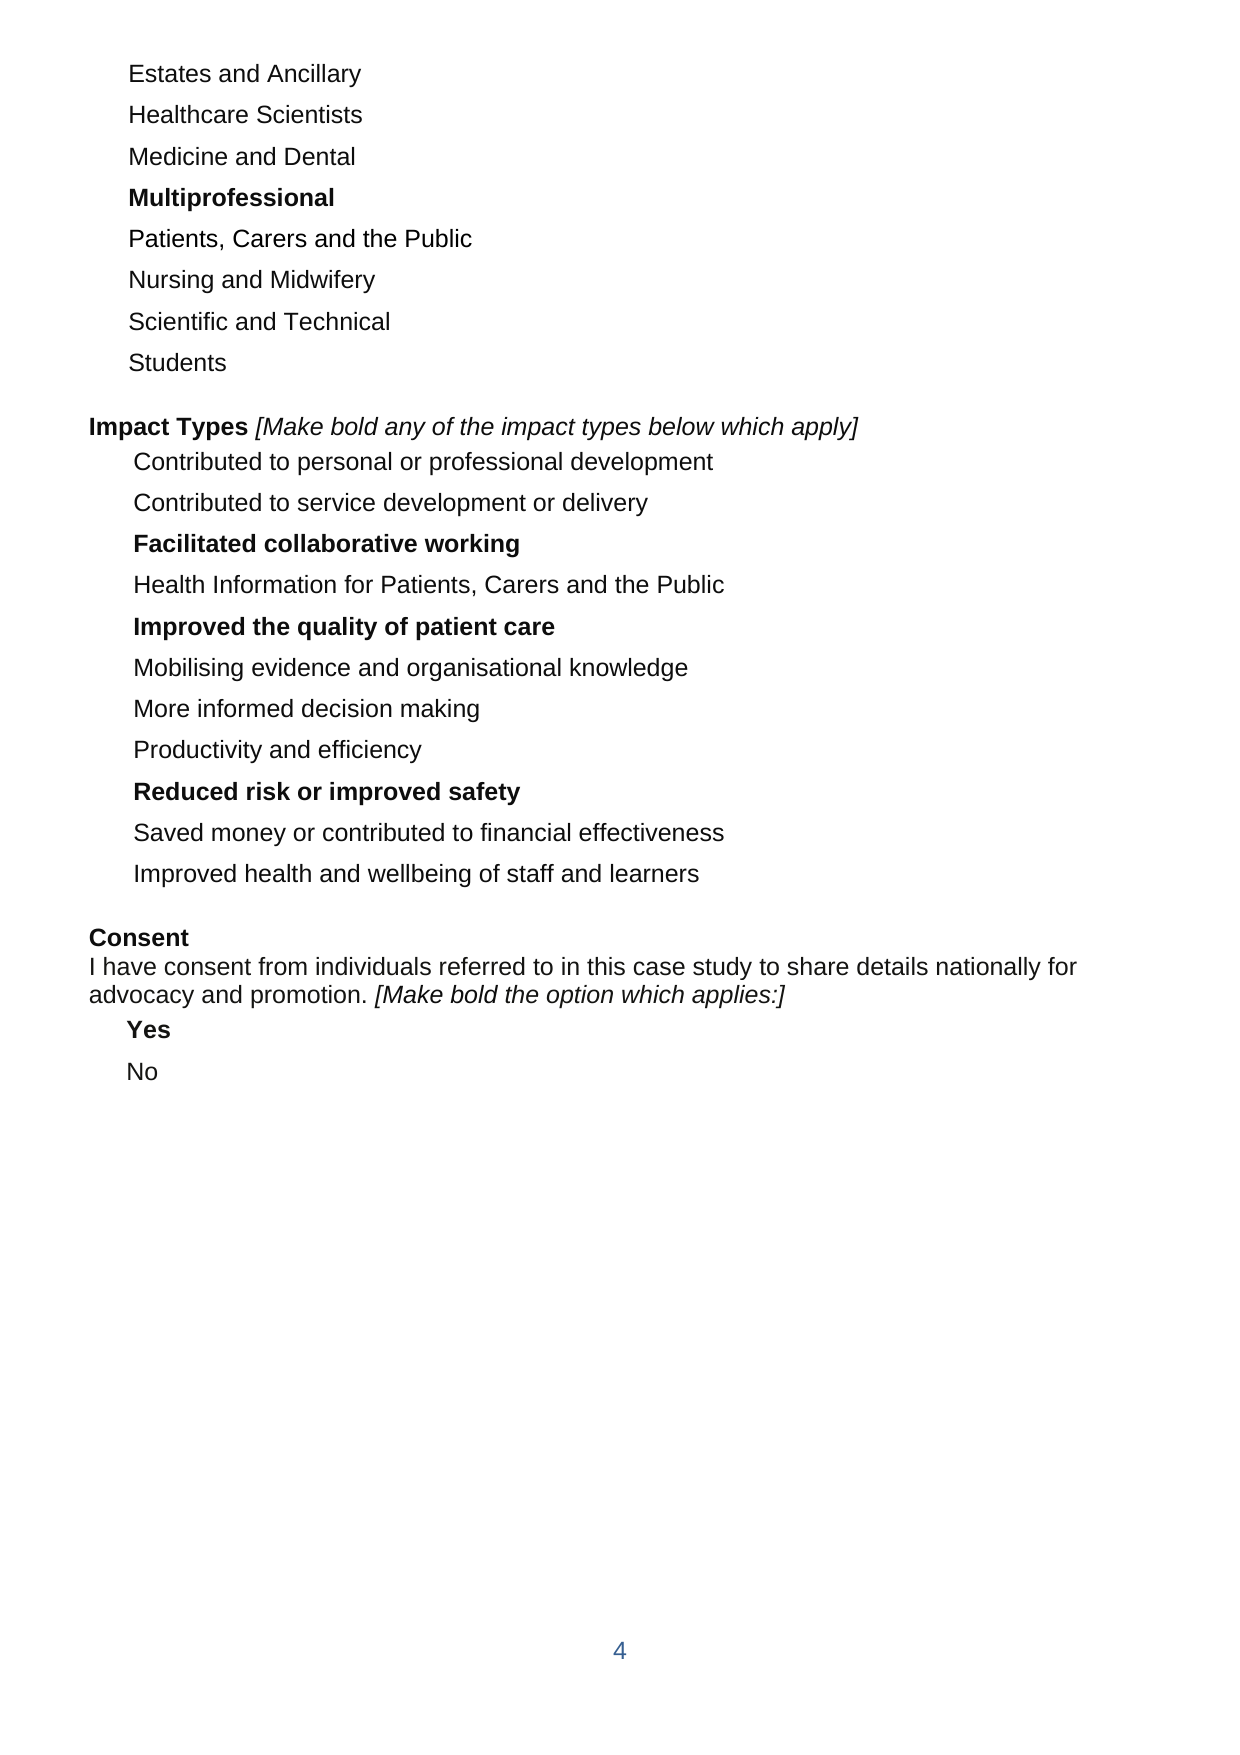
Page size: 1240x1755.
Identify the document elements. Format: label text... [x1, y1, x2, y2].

text Consent [89, 923, 1151, 952]
text Improved health and wellbeing of staff and learners [133, 859, 1151, 888]
text Health Information for Patients, Carers and the Public [133, 570, 1151, 599]
text Mobilising evidence and organisational knowledge [133, 653, 1151, 682]
text More informed decision making [133, 694, 1151, 723]
text No [126, 1057, 1151, 1085]
text Contributed to service development or delivery [133, 488, 1151, 517]
text Multiprofessional [128, 183, 1151, 212]
text Patients, Carers and the Public [128, 224, 1151, 253]
text Reduced risk or improved safety [133, 777, 1151, 805]
text Students [128, 348, 1151, 377]
text Scientific and Technical [128, 307, 1151, 335]
text Facilitated collaborative working [133, 529, 1151, 558]
text Improved the quality of patient care [133, 612, 1151, 640]
text Nursing and Midwifery [128, 265, 1151, 294]
text Medicine and Dental [128, 142, 1151, 170]
text Yes [126, 1015, 1151, 1044]
text I have consent from individuals referred to in this case study to share details nationally for advocacy and promotion. [Make bold the option which applies:] [89, 952, 1151, 1009]
text Contributed to personal or professional development [133, 447, 1151, 475]
text Impact Types [Make bold any of the impact types below which apply] [89, 412, 1151, 440]
text Saved money or contributed to financial effectiveness [133, 818, 1151, 847]
text Productivity and efficiency [133, 735, 1151, 764]
text Healthcare Scientists [128, 100, 1151, 129]
text Estates and Ancillary [128, 59, 1151, 88]
